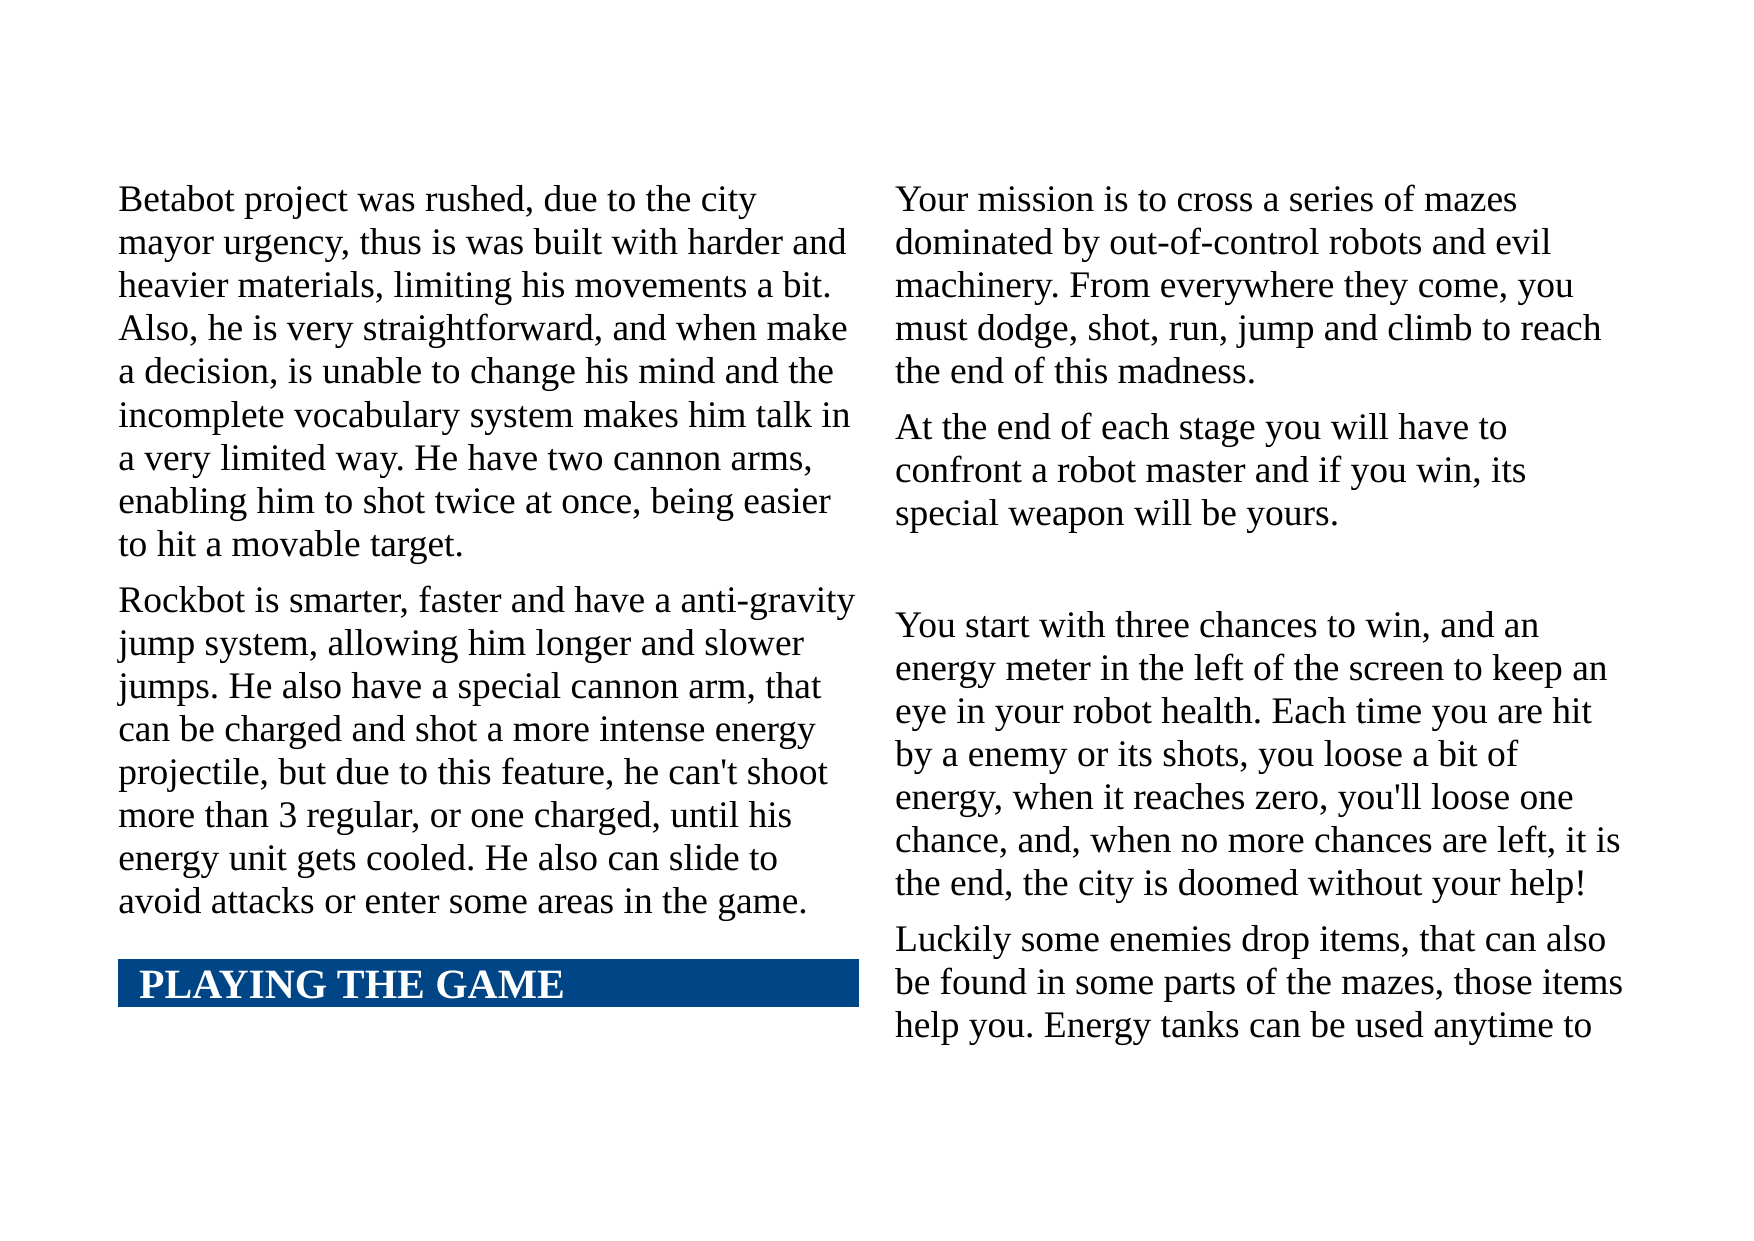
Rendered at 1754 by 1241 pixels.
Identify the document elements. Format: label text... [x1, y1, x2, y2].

text Luckily some enemies drop items, that can also be found in some parts of the mazes, those items help you. Energy tanks can be used anytime to [895, 916, 1636, 1046]
text You start with three chances to win, and an energy meter in the left of the screen to keep an eye in your robot health. Each time you are hit by a enemy or its shots, you loose a bit of energy, when it reaches zero, you'll loose one chance, and, when no more chances are left, it is the end, the city is doomed without your help! [895, 602, 1636, 904]
text Rockbot is smarter, faster and have a anti-gravity jump system, allowing him longer and slower jumps. He also have a special cannon arm, that can be charged and shot a more intense energy projectile, but due to this feature, he can't shoot more than 3 regular, or one charged, until his energy unit gets cooled. He also can slide to avoid attacks or enter some areas in the game. [118, 577, 859, 922]
subtitle Playing the Game [118, 959, 859, 1007]
text At the end of each stage you will have to confront a robot master and if you win, its special weapon will be yours. [895, 404, 1636, 534]
text Betabot project was rushed, due to the city mayor urgency, thus is was built with harder and heavier materials, limiting his movements a bit. Also, he is very straightforward, and when make a decision, is unable to change his mind and the incomplete vocabulary system makes him talk in a very limited way. He have two cannon arms, enabling him to shot twice at once, being easier to hit a movable target. [118, 176, 859, 564]
text Your mission is to cross a series of mazes dominated by out-of-control robots and evil machinery. From everywhere they come, you must dodge, shot, run, jump and climb to reach the end of this madness. [895, 176, 1636, 392]
